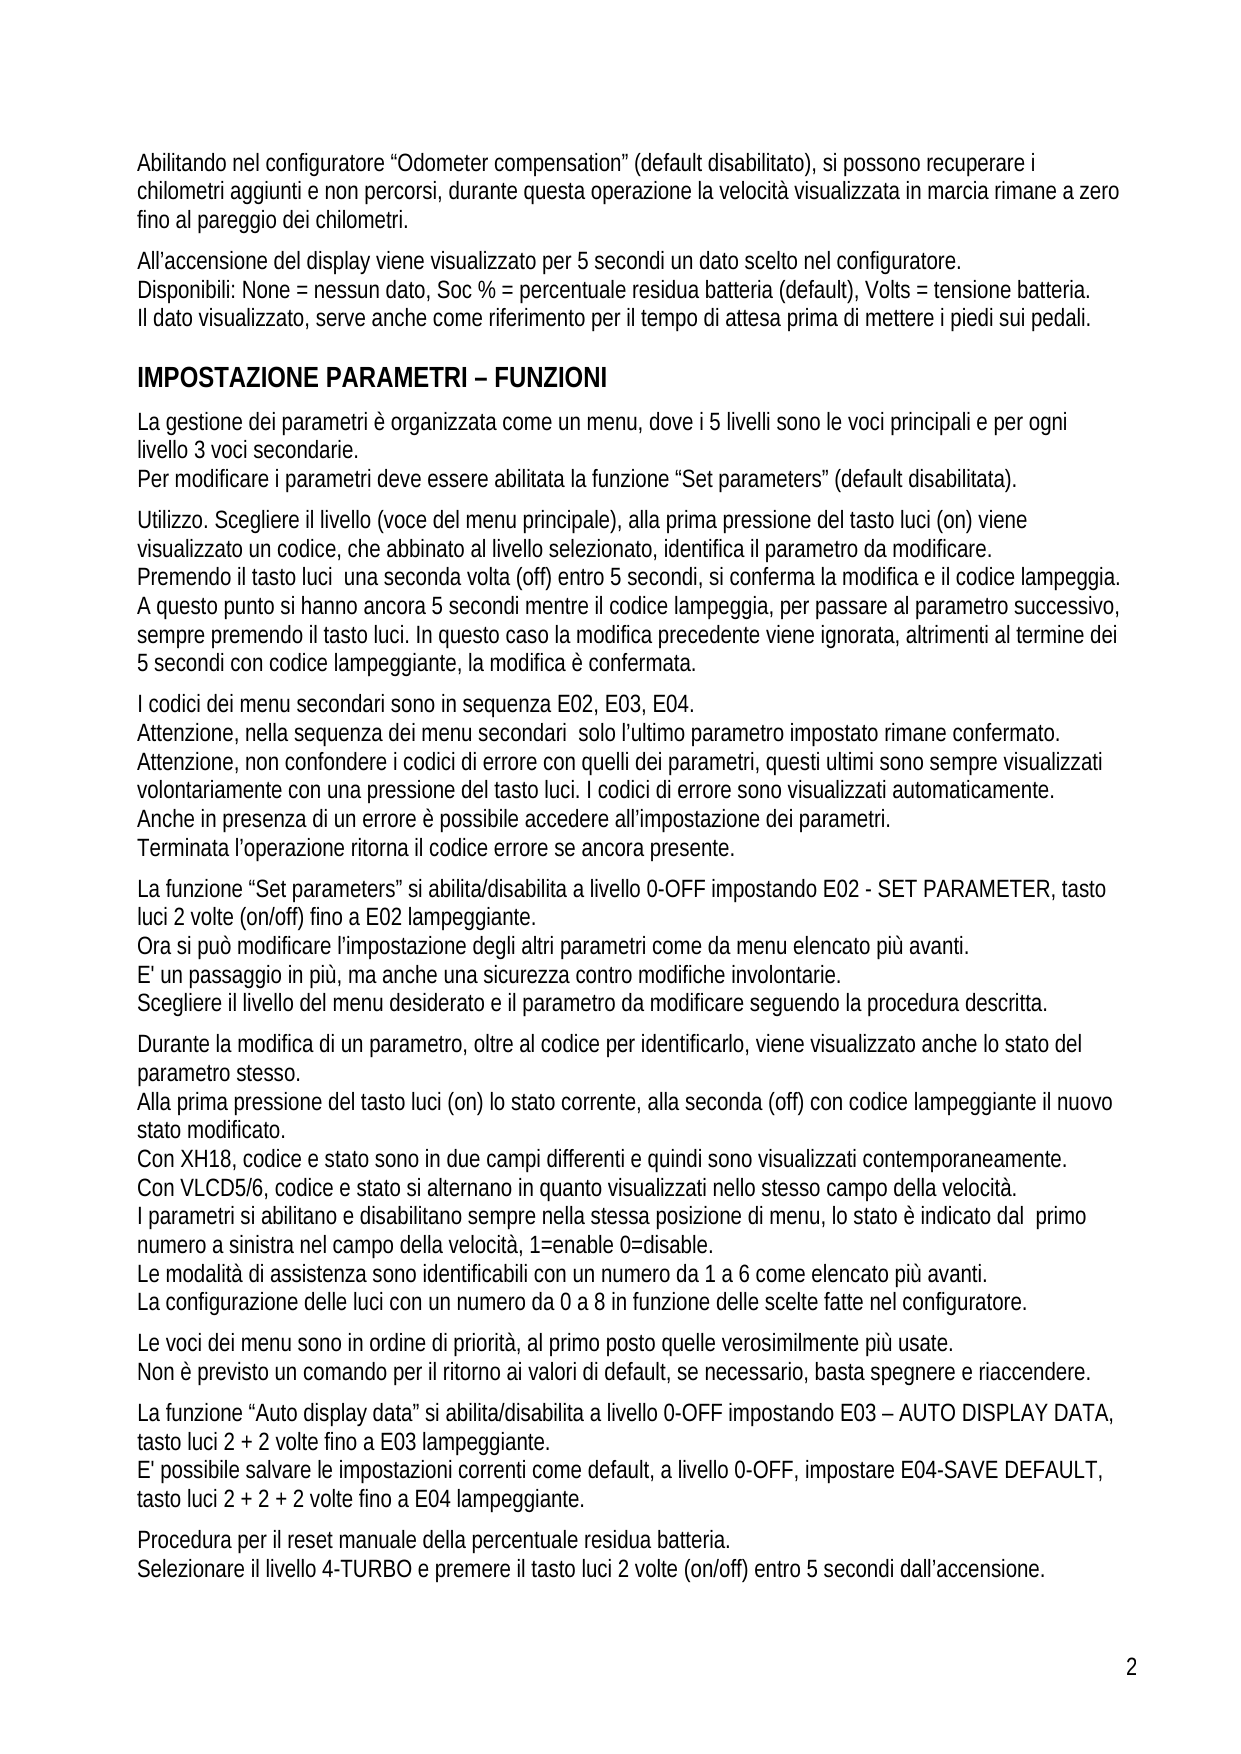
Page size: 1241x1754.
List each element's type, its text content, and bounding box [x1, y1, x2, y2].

text Ora si può modificare l’impostazione degli altri parametri come da menu elencato più avanti. [137, 931, 1125, 960]
text Con VLCD5/6, codice e stato si alternano in quanto visualizzati nello stesso campo della velocità. [137, 1173, 1125, 1201]
text Anche in presenza di un errore è possibile accedere all’impostazione dei parametri. [137, 804, 1125, 833]
text Alla prima pressione del tasto luci (on) lo stato corrente, alla seconda (off) con codice lampeggiante il nuovo stato modificato. [137, 1087, 1125, 1144]
text Attenzione, non confondere i codici di errore con quelli dei parametri, questi ultimi sono sempre visualizzati volontariamente con una pressione del tasto luci. I codici di errore sono visualizzati automaticamente. [137, 747, 1125, 804]
text IMPOSTAZIONE PARAMETRI – FUNZIONI [137, 361, 1125, 394]
text Utilizzo. Scegliere il livello (voce del menu principale), alla prima pressione del tasto luci (on) viene visualizzato un codice, che abbinato al livello selezionato, identifica il parametro da modificare. [137, 505, 1125, 562]
text Per modificare i parametri deve essere abilitata la funzione “Set parameters” (default disabilitata). [137, 464, 1125, 492]
text Disponibili: None = nessun dato, Soc % = percentuale residua batteria (default), Volts = tensione batteria. [137, 275, 1125, 303]
text Abilitando nel configuratore “Odometer compensation” (default disabilitato), si possono recuperare i chilometri aggiunti e non percorsi, durante questa operazione la velocità visualizzata in marcia rimane a zero fino al pareggio dei chilometri. [137, 148, 1125, 233]
text E' possibile salvare le impostazioni correnti come default, a livello 0-OFF, impostare E04-SAVE DEFAULT, tasto luci 2 + 2 + 2 volte fino a E04 lampeggiante. [137, 1456, 1125, 1513]
text Scegliere il livello del menu desiderato e il parametro da modificare seguendo la procedura descritta. [137, 988, 1125, 1017]
text La funzione “Set parameters” si abilita/disabilita a livello 0-OFF impostando E02 - SET PARAMETER, tasto luci 2 volte (on/off) fino a E02 lampeggiante. [137, 874, 1125, 931]
text I codici dei menu secondari sono in sequenza E02, E03, E04. [137, 689, 1125, 718]
text La gestione dei parametri è organizzata come un menu, dove i 5 livelli sono le voci principali e per ogni livello 3 voci secondarie. [137, 407, 1125, 464]
text Premendo il tasto luci una seconda volta (off) entro 5 secondi, si conferma la modifica e il codice lampeggia. [137, 562, 1125, 591]
text Il dato visualizzato, serve anche come riferimento per il tempo di attesa prima di mettere i piedi sui pedali. [137, 303, 1125, 332]
text Attenzione, nella sequenza dei menu secondari solo l’ultimo parametro impostato rimane confermato. [137, 718, 1125, 747]
text I parametri si abilitano e disabilitano sempre nella stessa posizione di menu, lo stato è indicato dal primo numero a sinistra nel campo della velocità, 1=enable 0=disable. [137, 1201, 1125, 1259]
text Le voci dei menu sono in ordine di priorità, al primo posto quelle verosimilmente più usate. [137, 1328, 1125, 1357]
text La configurazione delle luci con un numero da 0 a 8 in funzione delle scelte fatte nel configuratore. [137, 1287, 1125, 1316]
text Non è previsto un comando per il ritorno ai valori di default, se necessario, basta spegnere e riaccendere. [137, 1357, 1125, 1386]
text E' un passaggio in più, ma anche una sicurezza contro modifiche involontarie. [137, 960, 1125, 988]
text Durante la modifica di un parametro, oltre al codice per identificarlo, viene visualizzato anche lo stato del parametro stesso. [137, 1029, 1125, 1087]
text All’accensione del display viene visualizzato per 5 secondi un dato scelto nel configuratore. [137, 246, 1125, 275]
text Terminata l’operazione ritorna il codice errore se ancora presente. [137, 833, 1125, 861]
text Procedura per il reset manuale della percentuale residua batteria. [137, 1525, 1125, 1554]
text A questo punto si hanno ancora 5 secondi mentre il codice lampeggia, per passare al parametro successivo, sempre premendo il tasto luci. In questo caso la modifica precedente viene ignorata, altrimenti al termine dei 5 secondi con codice lampeggiante, la modifica è confermata. [137, 591, 1125, 677]
text Con XH18, codice e stato sono in due campi differenti e quindi sono visualizzati contemporaneamente. [137, 1144, 1125, 1173]
text La funzione “Auto display data” si abilita/disabilita a livello 0-OFF impostando E03 – AUTO DISPLAY DATA, tasto luci 2 + 2 volte fino a E03 lampeggiante. [137, 1398, 1125, 1456]
text Selezionare il livello 4-TURBO e premere il tasto luci 2 volte (on/off) entro 5 secondi dall’accensione. [137, 1554, 1125, 1583]
text Le modalità di assistenza sono identificabili con un numero da 1 a 6 come elencato più avanti. [137, 1259, 1125, 1287]
